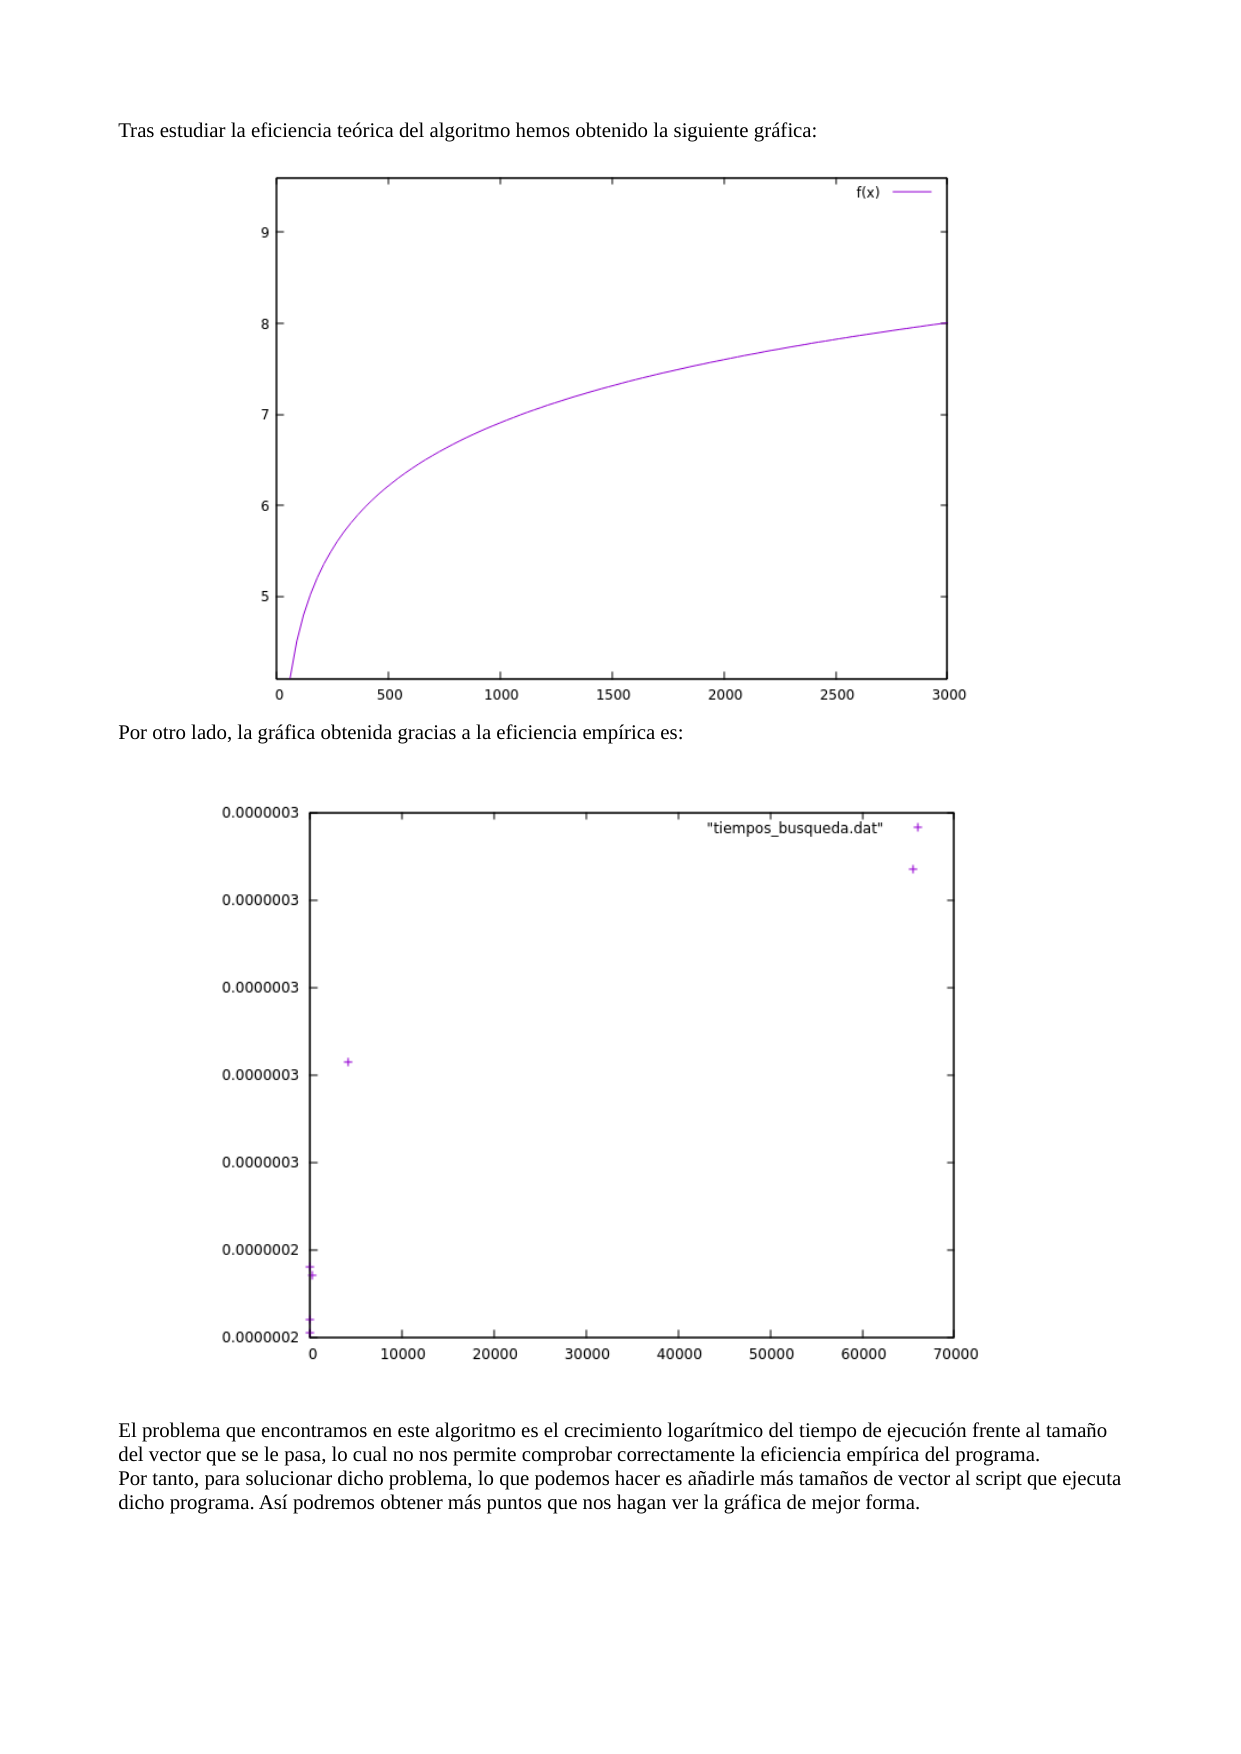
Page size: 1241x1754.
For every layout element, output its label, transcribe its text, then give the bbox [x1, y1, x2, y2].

text El problema que encontramos en este algoritmo es el crecimiento logarítmico del tiempo de ejecución frente al tamaño del vector que se le pasa, lo cual no nos permite comprobar correctamente la eficiencia empírica del programa. [118, 1417, 1122, 1466]
text Por tanto, para solucionar dicho problema, lo que podemos hacer es añadirle más tamaños de vector al script que ejecuta dicho programa. Así podremos obtener más puntos que nos hagan ver la gráfica de mejor forma. [118, 1466, 1122, 1514]
picture [213, 796, 979, 1370]
text Por otro lado, la gráfica obtenida gracias a la eficiencia empírica es: [118, 720, 1122, 768]
picture [240, 162, 970, 710]
text Tras estudiar la eficiencia teórica del algoritmo hemos obtenido la siguiente gráfica: [118, 118, 1122, 142]
